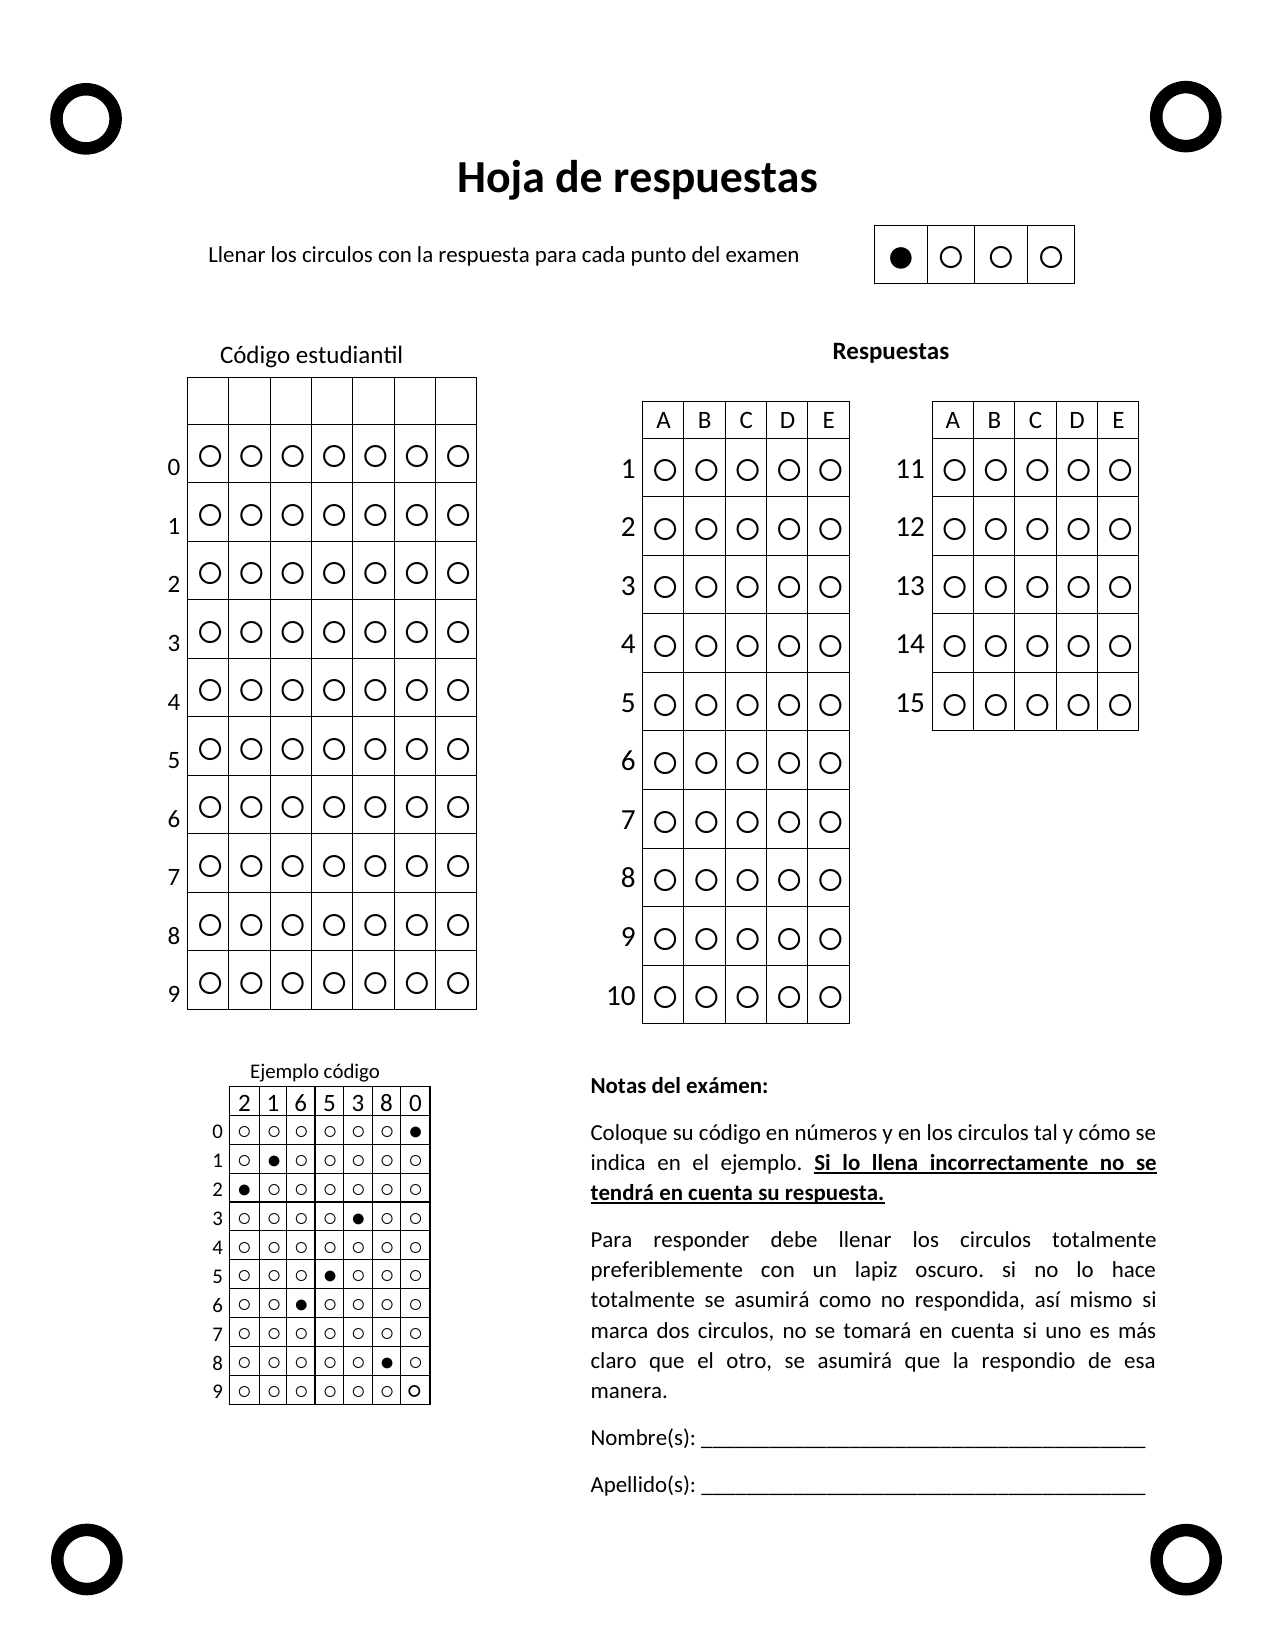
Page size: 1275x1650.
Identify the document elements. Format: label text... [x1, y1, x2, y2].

table_cell ○ [401, 1203, 429, 1230]
table_cell [590, 331, 642, 366]
table_cell [879, 965, 932, 1023]
table_cell [353, 378, 394, 423]
table_cell [850, 496, 879, 555]
table_cell ○ [395, 600, 435, 658]
table_cell ○ [260, 1116, 286, 1143]
table_cell ○ [287, 1376, 314, 1404]
table_cell 13 [879, 555, 932, 613]
table_cell [849, 366, 879, 401]
table_cell ○ [974, 497, 1014, 555]
table_cell 2 [205, 1173, 229, 1201]
table_cell [932, 848, 973, 906]
table_cell ○ [230, 1347, 259, 1375]
table_cell [932, 906, 973, 964]
table_cell 4 [158, 658, 187, 716]
table_cell ○ [1057, 614, 1097, 672]
table_cell ○ [1098, 614, 1138, 672]
table_header [436, 331, 477, 377]
table_cell [850, 613, 879, 672]
table_cell ○ [643, 439, 683, 496]
table_cell ○ [373, 1116, 400, 1143]
table_cell ○ [312, 600, 352, 658]
table_cell ○ [188, 483, 228, 541]
table_cell ○ [933, 497, 973, 555]
table_cell ○ [229, 834, 270, 892]
table_cell 8 [205, 1346, 229, 1375]
table_cell ○ [344, 1231, 372, 1259]
table_cell C [726, 402, 766, 438]
table_cell ○ [312, 893, 352, 950]
table_cell ○ [436, 893, 476, 950]
table_cell ○ [767, 966, 807, 1023]
table_cell [850, 401, 879, 438]
table_cell ○ [260, 1231, 286, 1259]
table_cell ● [260, 1145, 286, 1172]
table_cell 3 [205, 1201, 229, 1230]
table_cell 9 [590, 906, 642, 964]
table_cell ○ [808, 614, 849, 672]
table_cell ○ [1015, 673, 1056, 730]
table_cell ○ [373, 1260, 400, 1288]
table_cell ○ [395, 834, 435, 892]
table_cell ○ [643, 849, 683, 906]
table_cell [684, 366, 725, 401]
text Coloque su código en números y en los circulos tal y cómo se indica en el ejemplo. Si lo llena incorrectamente no se tendrá en cuenta su respuesta. [590, 1118, 1157, 1206]
table_cell 1 [590, 438, 642, 496]
table_cell [395, 378, 435, 423]
table_cell [436, 378, 476, 423]
table_cell ○ [684, 614, 725, 672]
table_cell ○ [260, 1260, 286, 1288]
table_cell ○ [373, 1174, 400, 1201]
table_cell D [767, 402, 807, 438]
table_cell ○ [1098, 673, 1138, 730]
table_cell 4 [205, 1230, 229, 1259]
table_header Llenar los circulos con la respuesta para cada punto del examen [201, 225, 874, 283]
text Para responder debe llenar los circulos totalmente preferiblemente con un lapiz oscuro. si no lo hace totalmente se asumirá como no respondida, así mismo si marca dos circulos, no se tomará en cuenta si uno es más claro que el otro, se asumirá que la respondio de esa manera. [590, 1225, 1157, 1404]
table_cell 6 [287, 1087, 314, 1114]
table_cell [1098, 906, 1139, 964]
table_cell ○ [353, 542, 394, 599]
table_cell ○ [316, 1318, 343, 1346]
table_cell ○ [974, 614, 1014, 672]
table_cell 0 [205, 1115, 229, 1143]
table_cell ○ [260, 1376, 286, 1404]
table_cell ● [287, 1289, 314, 1317]
table_cell ○ [229, 951, 270, 1009]
table_cell 7 [205, 1317, 229, 1346]
table_header Ejemplo código [229, 1057, 401, 1086]
table_cell ○ [188, 834, 228, 892]
table_cell ○ [287, 1145, 314, 1172]
table_cell [850, 438, 879, 496]
table_cell [850, 848, 879, 906]
table_cell ○ [401, 1145, 429, 1172]
table_cell ○ [271, 834, 311, 892]
table_cell ○ [933, 614, 973, 672]
table_cell [205, 1086, 229, 1114]
table_cell [879, 848, 932, 906]
table_cell ○ [230, 1116, 259, 1143]
table_cell ○ [436, 659, 476, 716]
table_cell ○ [1098, 497, 1138, 555]
table_cell [1056, 965, 1097, 1023]
table_cell ○ [974, 439, 1014, 496]
table_cell ○ [287, 1318, 314, 1346]
table_cell ○ [436, 834, 476, 892]
table_cell 9 [205, 1375, 229, 1404]
table_cell ○ [643, 731, 683, 789]
table_cell 3 [590, 555, 642, 613]
table_cell 5 [316, 1087, 343, 1114]
table_cell ○ [344, 1145, 372, 1172]
table_cell 4 [590, 613, 642, 672]
table_cell ○ [353, 659, 394, 716]
table_cell [932, 731, 973, 789]
table_cell ○ [933, 439, 973, 496]
table_cell ○ [287, 1347, 314, 1375]
table_cell E [1098, 402, 1138, 438]
table_cell [879, 401, 932, 438]
table_cell ● [344, 1203, 372, 1230]
table_cell ○ [401, 1260, 429, 1288]
table_cell ○ [344, 1289, 372, 1317]
table_cell ○ [401, 1347, 429, 1375]
table_cell ○ [188, 425, 228, 482]
table_cell ○ [260, 1347, 286, 1375]
table_cell ○ [316, 1203, 343, 1230]
table_cell ○ [808, 907, 849, 964]
table_cell [850, 555, 879, 613]
table_cell ○ [684, 497, 725, 555]
table_cell [590, 401, 642, 438]
table_cell ○ [684, 439, 725, 496]
table_cell ○ [643, 556, 683, 613]
table_cell ○ [974, 673, 1014, 730]
table_cell ○ [316, 1145, 343, 1172]
table_cell ○ [436, 717, 476, 775]
table_cell ○ [726, 907, 766, 964]
table_cell [850, 672, 879, 730]
table_cell [158, 377, 187, 423]
table_cell ○ [933, 673, 973, 730]
table_cell ○ [260, 1174, 286, 1201]
table_cell ○ [726, 556, 766, 613]
table_cell [879, 789, 932, 847]
table_cell ○ [316, 1174, 343, 1201]
table_cell [879, 730, 932, 789]
table_cell [590, 366, 642, 401]
table_cell ○ [316, 1376, 343, 1404]
table_cell ○ [1015, 497, 1056, 555]
table_cell ○ [808, 731, 849, 789]
table_cell ○ [344, 1260, 372, 1288]
table_cell ○ [287, 1260, 314, 1288]
table_cell ○ [1015, 614, 1056, 672]
table_cell [973, 848, 1015, 906]
table_cell ○ [684, 849, 725, 906]
table_cell ○ [767, 849, 807, 906]
table_cell [725, 366, 767, 401]
table_cell ○ [271, 659, 311, 716]
table_cell ○ [188, 600, 228, 658]
table_cell ○ [767, 556, 807, 613]
table_cell 3 [158, 599, 187, 658]
table_header [158, 331, 187, 377]
table_cell [850, 730, 879, 789]
table_cell ○ [726, 849, 766, 906]
table_cell 5 [590, 672, 642, 730]
table_cell ○ [312, 717, 352, 775]
table_cell ○ [344, 1347, 372, 1375]
table_cell ○ [395, 893, 435, 950]
table_cell ○ [344, 1376, 372, 1404]
table_cell ○ [373, 1145, 400, 1172]
table_cell ○ [767, 731, 807, 789]
table_cell ○ [373, 1289, 400, 1317]
table_cell 1 [158, 482, 187, 541]
table_cell B [684, 402, 725, 438]
table_cell ○ [436, 483, 476, 541]
table_cell ○ [395, 483, 435, 541]
table_cell ○ [643, 790, 683, 847]
table_cell 8 [158, 892, 187, 950]
table_cell ○ [353, 717, 394, 775]
table_cell [1015, 731, 1056, 789]
table_cell [850, 789, 879, 847]
table_cell ○ [188, 951, 228, 1009]
table_cell ○ [229, 776, 270, 833]
table_cell 8 [373, 1087, 400, 1114]
table_cell 0 [158, 424, 187, 482]
table_cell 7 [158, 833, 187, 892]
table_cell ○ [726, 790, 766, 847]
table_cell 6 [590, 730, 642, 789]
table_cell ○ [808, 556, 849, 613]
table_cell [1098, 789, 1139, 847]
table_cell ○ [316, 1116, 343, 1143]
table_cell ● [401, 1116, 429, 1143]
table_cell ○ [373, 1203, 400, 1230]
table_cell ○ [808, 497, 849, 555]
table_cell ○ [643, 614, 683, 672]
table_cell ○ [808, 439, 849, 496]
table_cell ○ [373, 1376, 400, 1404]
table_cell ○ [271, 483, 311, 541]
table_cell 11 [879, 438, 932, 496]
table_cell ○ [401, 1289, 429, 1317]
table_header [401, 1057, 430, 1086]
table_cell ○ [230, 1260, 259, 1288]
table_cell ○ [1057, 556, 1097, 613]
table_cell ○ [726, 497, 766, 555]
table_cell [1015, 848, 1056, 906]
table_cell [879, 366, 932, 401]
table_cell ○ [312, 834, 352, 892]
table_cell C [1015, 402, 1056, 438]
table_cell ○ [316, 1347, 343, 1375]
table_cell ○ [767, 497, 807, 555]
table_cell ● [230, 1174, 259, 1201]
table_cell ○ [767, 790, 807, 847]
table_cell ○ [260, 1289, 286, 1317]
table_cell [1056, 848, 1097, 906]
table_cell ○ [808, 849, 849, 906]
table_cell ○ [312, 425, 352, 482]
table_cell ○ [1057, 439, 1097, 496]
table_cell ○ [401, 1174, 429, 1201]
table_cell ○ [1057, 497, 1097, 555]
table_cell [312, 378, 352, 423]
table_cell ○ [188, 717, 228, 775]
table_cell ○ [1015, 556, 1056, 613]
table_cell ○ [271, 951, 311, 1009]
table_cell ○ [808, 673, 849, 730]
text Hoja de respuestas [118, 148, 1157, 203]
table_cell [1056, 731, 1097, 789]
table_cell ○ [395, 542, 435, 599]
table_cell ○ [353, 776, 394, 833]
table_cell [1098, 848, 1139, 906]
table_cell ○ [395, 951, 435, 1009]
table_cell ○ [229, 425, 270, 482]
table_cell ○ [188, 776, 228, 833]
table_cell ○ [230, 1231, 259, 1259]
table_cell [1098, 366, 1139, 401]
table_header [205, 1057, 229, 1086]
table_cell A [643, 402, 683, 438]
table_cell ○ [395, 717, 435, 775]
table_cell [1056, 906, 1097, 964]
table_cell ○ [436, 542, 476, 599]
table_header ○ [1028, 226, 1074, 283]
table_cell ○ [271, 776, 311, 833]
table_cell ○ [726, 614, 766, 672]
table_cell ○ [767, 673, 807, 730]
table_cell ○ [373, 1318, 400, 1346]
table_cell ○ [808, 790, 849, 847]
table_cell ○ [684, 966, 725, 1023]
table_cell 7 [590, 789, 642, 847]
table_cell ○ [684, 907, 725, 964]
table_cell ○ [344, 1318, 372, 1346]
table_cell ○ [353, 834, 394, 892]
table_cell ○ [344, 1174, 372, 1201]
table_cell ○ [230, 1289, 259, 1317]
table_cell 8 [590, 848, 642, 906]
table_cell ○ [1098, 439, 1138, 496]
table_cell 5 [158, 716, 187, 775]
table_cell [643, 366, 684, 401]
table_cell ○ [188, 893, 228, 950]
table_cell [767, 366, 808, 401]
table_cell ○ [287, 1231, 314, 1259]
table_cell B [974, 402, 1014, 438]
table_cell ○ [260, 1203, 286, 1230]
table_cell ○ [395, 776, 435, 833]
table_cell ○ [395, 425, 435, 482]
table_cell ○ [436, 600, 476, 658]
table_cell [850, 965, 879, 1023]
table_cell [879, 906, 932, 964]
table_cell [188, 378, 228, 423]
table_cell ○ [767, 439, 807, 496]
table_cell ○ [260, 1318, 286, 1346]
table_cell ○ [344, 1116, 372, 1143]
table_cell ○ [353, 483, 394, 541]
table_cell [1015, 906, 1056, 964]
table_cell 12 [879, 496, 932, 555]
table_cell [973, 731, 1015, 789]
table_header ○ [975, 226, 1027, 283]
table_cell ○ [401, 1376, 429, 1404]
table_cell ○ [726, 673, 766, 730]
table_cell ○ [767, 907, 807, 964]
table_cell ○ [436, 425, 476, 482]
table_cell E [808, 402, 849, 438]
table_cell ○ [726, 966, 766, 1023]
table_cell Respuestas [643, 331, 1139, 366]
table_cell ○ [230, 1376, 259, 1404]
table_cell [973, 789, 1015, 847]
table_cell ○ [312, 951, 352, 1009]
table_cell [932, 366, 1097, 401]
table_cell 1 [260, 1087, 286, 1114]
table_cell ○ [230, 1145, 259, 1172]
table_cell ○ [229, 659, 270, 716]
table_cell 5 [205, 1259, 229, 1288]
table_cell ● [373, 1347, 400, 1375]
table_cell ○ [312, 776, 352, 833]
table_cell ○ [353, 425, 394, 482]
table_cell ○ [271, 893, 311, 950]
table_cell [932, 965, 973, 1023]
table_header ● [875, 226, 927, 283]
table_cell ○ [767, 614, 807, 672]
table_cell [271, 378, 311, 423]
table_cell ○ [684, 731, 725, 789]
table_cell [1098, 965, 1139, 1023]
table_cell ○ [316, 1231, 343, 1259]
table_cell ○ [287, 1116, 314, 1143]
table_cell ○ [436, 776, 476, 833]
table_cell ○ [353, 600, 394, 658]
table_cell ○ [229, 893, 270, 950]
table_cell ○ [933, 556, 973, 613]
table_cell [973, 965, 1015, 1023]
table_cell ○ [229, 542, 270, 599]
table_cell D [1057, 402, 1097, 438]
table_cell ○ [684, 790, 725, 847]
table_cell 0 [401, 1087, 429, 1114]
table_cell ○ [188, 659, 228, 716]
table_cell ○ [726, 731, 766, 789]
table_cell ○ [287, 1203, 314, 1230]
table_cell [932, 789, 973, 847]
table_cell ○ [395, 659, 435, 716]
table_cell ○ [353, 893, 394, 950]
table_cell 14 [879, 613, 932, 672]
table_cell ○ [1015, 439, 1056, 496]
table_cell 6 [205, 1288, 229, 1317]
table_cell ○ [436, 951, 476, 1009]
table_cell 9 [158, 950, 187, 1009]
table_cell [850, 906, 879, 964]
table_cell A [933, 402, 973, 438]
table_cell [1015, 789, 1056, 847]
table_cell ○ [229, 717, 270, 775]
table_header Código estudiantil [188, 331, 436, 377]
table_cell ○ [230, 1203, 259, 1230]
table_cell [229, 378, 270, 423]
table_cell ○ [271, 542, 311, 599]
table_cell ○ [643, 497, 683, 555]
table_cell ○ [684, 556, 725, 613]
table_header [118, 1405, 170, 1466]
table_cell 15 [879, 672, 932, 730]
table_cell ○ [229, 483, 270, 541]
table_cell ○ [401, 1231, 429, 1259]
table_cell ○ [373, 1231, 400, 1259]
table_cell ○ [643, 907, 683, 964]
table_cell 1 [205, 1144, 229, 1172]
table_cell 2 [230, 1087, 259, 1114]
text Notas del exámen: [590, 1071, 1157, 1099]
table_cell [1056, 789, 1097, 847]
table_cell ○ [271, 600, 311, 658]
table_cell 10 [590, 965, 642, 1023]
table_cell ○ [188, 542, 228, 599]
table_cell ○ [726, 439, 766, 496]
table_cell 6 [158, 775, 187, 833]
table_header [170, 1405, 553, 1466]
table_cell ○ [643, 966, 683, 1023]
table_cell ● [316, 1260, 343, 1288]
table_cell [808, 366, 849, 401]
table_cell [1098, 731, 1139, 789]
table_cell ○ [1098, 556, 1138, 613]
table_cell ○ [643, 673, 683, 730]
table_cell [1015, 965, 1056, 1023]
table_cell ○ [312, 659, 352, 716]
table_cell ○ [229, 600, 270, 658]
table_cell ○ [353, 951, 394, 1009]
table_cell ○ [230, 1318, 259, 1346]
table_cell ○ [312, 483, 352, 541]
table_cell [973, 906, 1015, 964]
table_cell 3 [344, 1087, 372, 1114]
text Apellido(s): _______________________________________ [590, 1470, 1157, 1498]
table_cell ○ [974, 556, 1014, 613]
table_cell ○ [287, 1174, 314, 1201]
table_cell ○ [1057, 673, 1097, 730]
table_cell ○ [271, 717, 311, 775]
table_cell ○ [271, 425, 311, 482]
table_header ○ [928, 226, 974, 283]
table_cell ○ [808, 966, 849, 1023]
text Nombre(s): _______________________________________ [590, 1423, 1157, 1451]
table_cell ○ [312, 542, 352, 599]
table_cell ○ [316, 1289, 343, 1317]
table_cell 2 [158, 541, 187, 599]
table_cell 2 [590, 496, 642, 555]
table_cell ○ [684, 673, 725, 730]
table_cell ○ [401, 1318, 429, 1346]
